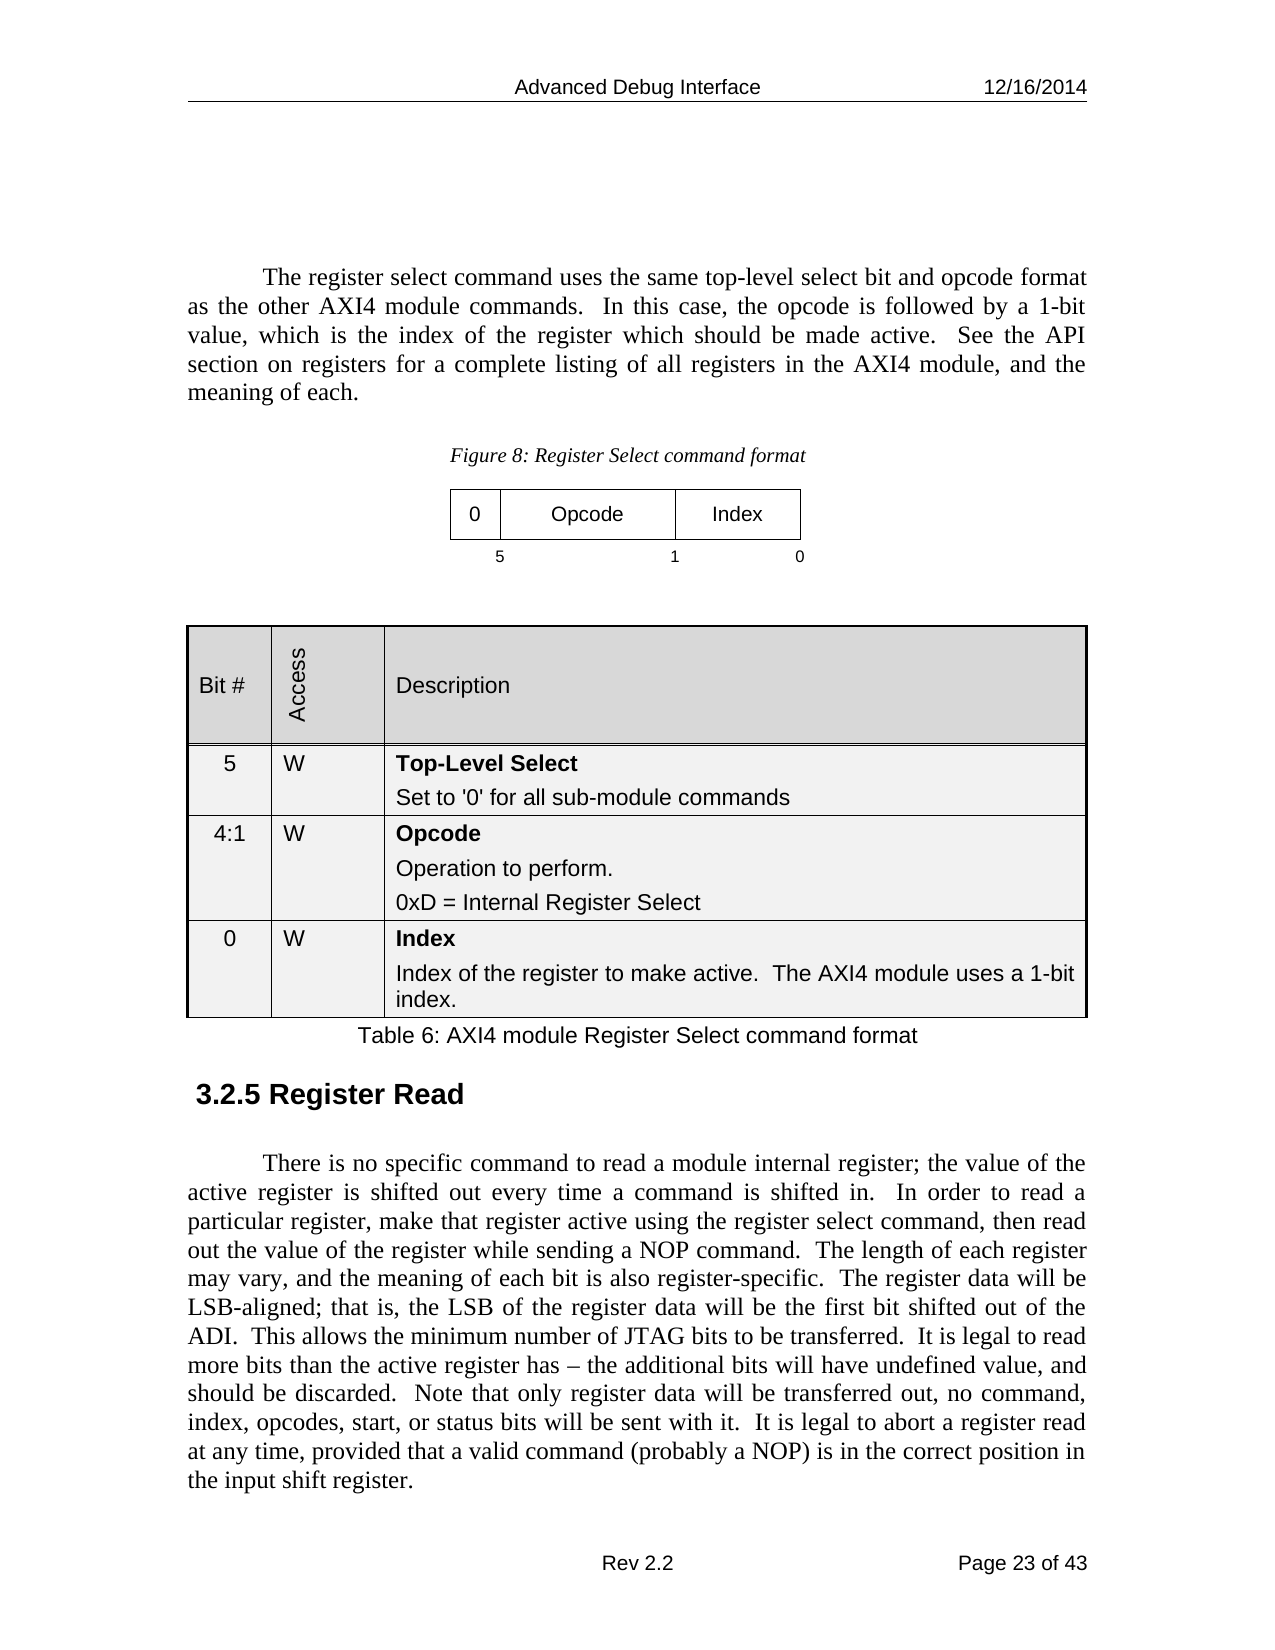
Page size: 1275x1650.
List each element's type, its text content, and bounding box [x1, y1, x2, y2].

table_cell 0 [189, 921, 271, 1017]
table_header Bit # [189, 627, 271, 743]
text Figure 8: Register Select command format [450, 443, 825, 467]
table_header Access [272, 627, 384, 743]
table_cell Opcode Operation to perform. 0xD = Internal Register Select [385, 816, 1085, 920]
table_cell Index Index of the register to make active. The AXI4 module uses a 1-bit index. [385, 921, 1085, 1017]
text There is no specific command to read a module internal register; the value of the active register is shifted out every time a command is shifted in. In order to read a particular register, make that register active using the register select command, then read out the value of the register while sending a NOP command. The length of each register may vary, and the meaning of each bit is also register-specific. The register data will be LSB-aligned; that is, the LSB of the register data will be the first bit shifted out of the ADI. This allows the minimum number of JTAG bits to be transferred. It is legal to read more bits than the active register has – the additional bits will have undefined value, and should be discarded. Note that only register data will be transferred out, no command, index, opcodes, start, or status bits will be sent with it. It is legal to abort a register read at any time, provided that a valid command (probably a NOP) is in the correct position in the input shift register. [187, 1148, 1087, 1493]
table_cell W [272, 816, 384, 920]
table_cell W [272, 921, 384, 1017]
text Table 6: AXI4 module Register Select command format [187, 1022, 1087, 1048]
table_header Description [385, 627, 1085, 743]
subtitle Register Read [187, 1077, 1087, 1111]
table_cell 5 [189, 746, 271, 815]
text The register select command uses the same top-level select bit and opcode format as the other AXI4 module commands. In this case, the opcode is followed by a 1-bit value, which is the index of the register which should be made active. See the API section on registers for a complete listing of all registers in the AXI4 module, and the meaning of each. [187, 262, 1087, 406]
table_cell Top-Level Select Set to '0' for all sub-module commands [385, 746, 1085, 815]
table_cell W [272, 746, 384, 815]
table_cell 4:1 [189, 816, 271, 920]
